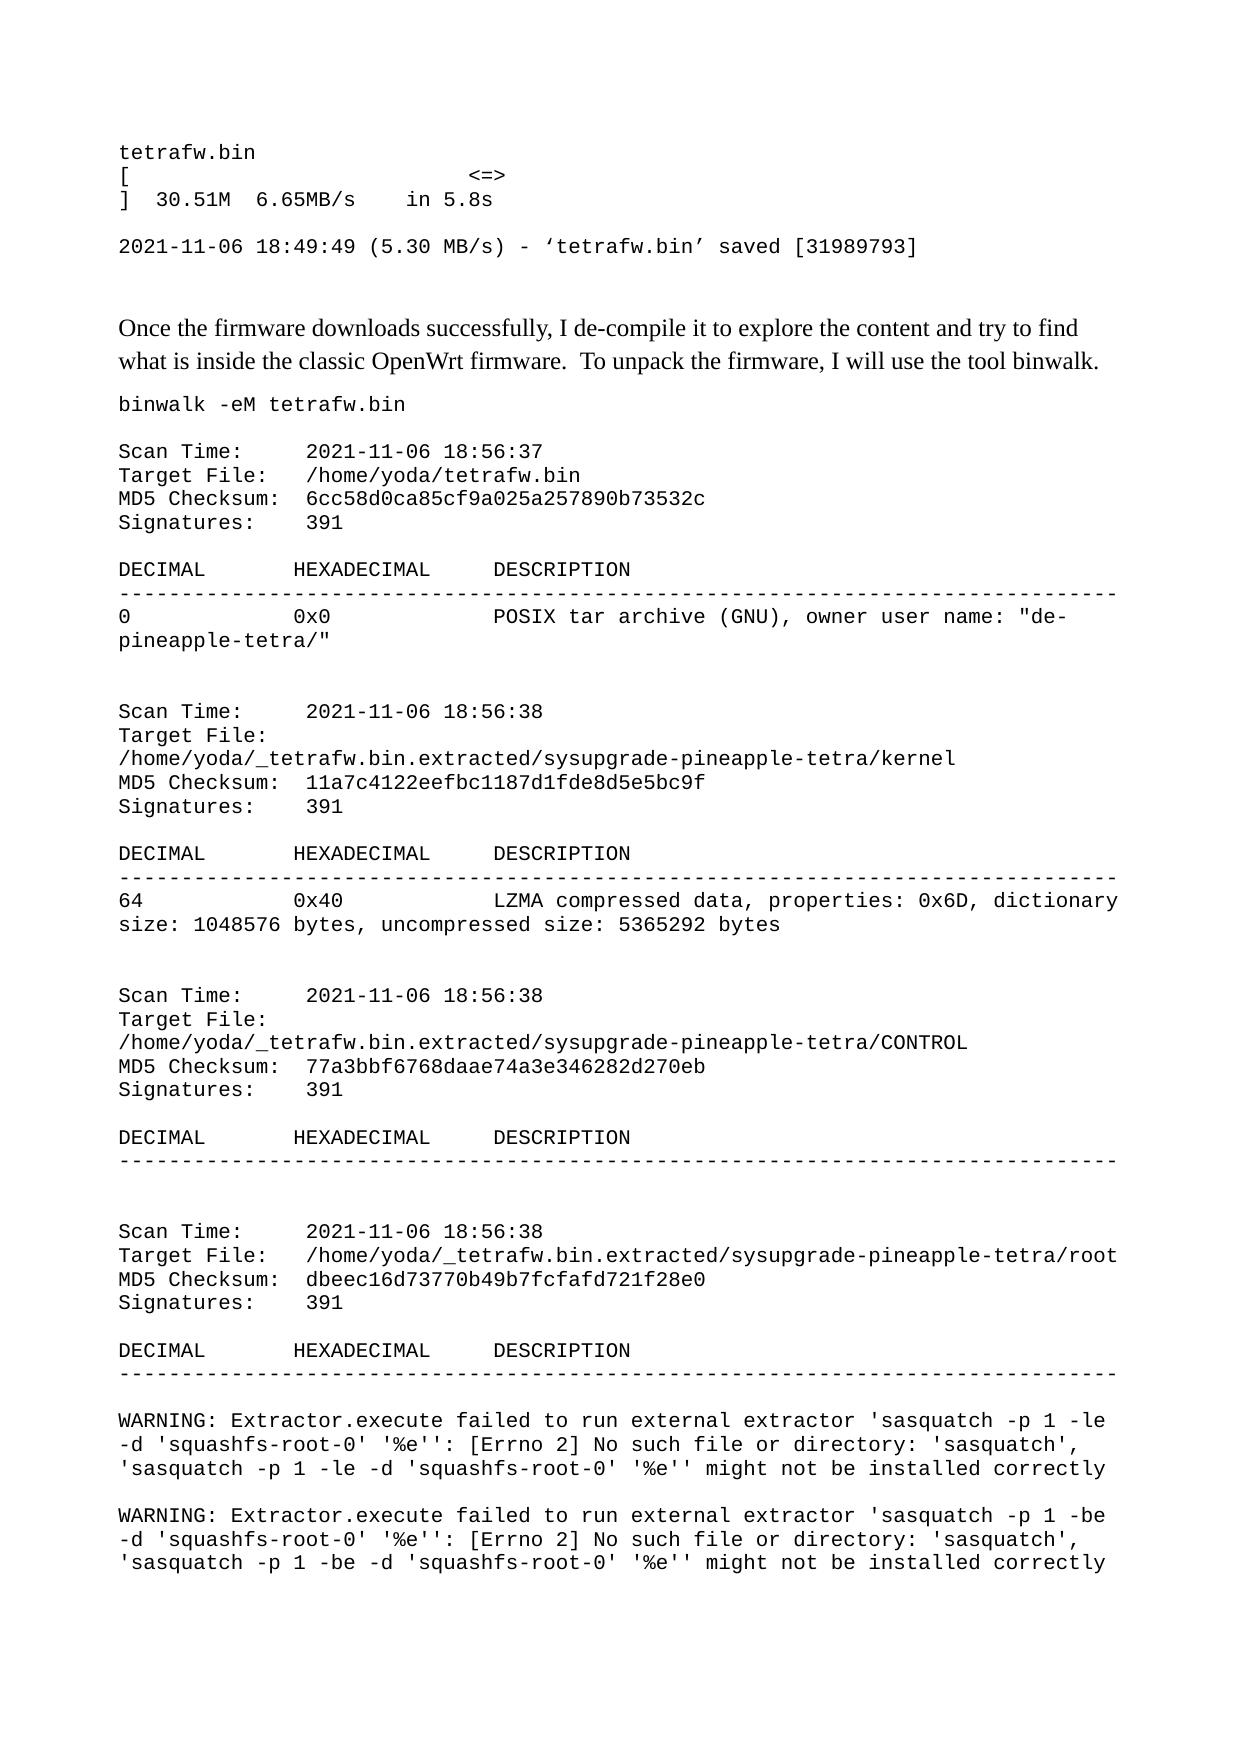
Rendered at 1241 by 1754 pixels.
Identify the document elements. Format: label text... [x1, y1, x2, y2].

text -------------------------------------------------------------------------------- [118, 583, 1122, 607]
text Signatures: 391 [118, 796, 1122, 819]
text -------------------------------------------------------------------------------- [118, 1150, 1122, 1174]
text Scan Time: 2021-11-06 18:56:38 [118, 1221, 1122, 1245]
text MD5 Checksum: dbeec16d73770b49b7fcfafd721f28e0 [118, 1269, 1122, 1292]
text Once the firmware downloads successfully, I de-compile it to explore the content and try to find what is inside the classic OpenWrt firmware. To unpack the firmware, I will use the tool binwalk. [118, 313, 1122, 375]
text tetrafw.bin [ <=> ] 30.51M 6.65MB/s in 5.8s [118, 142, 1122, 213]
text Scan Time: 2021-11-06 18:56:38 [118, 701, 1122, 725]
text MD5 Checksum: 11a7c4122eefbc1187d1fde8d5e5bc9f [118, 772, 1122, 796]
text MD5 Checksum: 77a3bbf6768daae74a3e346282d270eb [118, 1056, 1122, 1079]
text 2021-11-06 18:49:49 (5.30 MB/s) - ‘tetrafw.bin’ saved [31989793] [118, 236, 1122, 260]
text 0 0x0 POSIX tar archive (GNU), owner user name: "de-pineapple-tetra/" [118, 607, 1122, 654]
text -------------------------------------------------------------------------------- [118, 867, 1122, 890]
text Signatures: 391 [118, 1079, 1122, 1103]
text DECIMAL HEXADECIMAL DESCRIPTION [118, 1339, 1122, 1363]
text 64 0x40 LZMA compressed data, properties: 0x6D, dictionary size: 1048576 bytes, uncompressed size: 5365292 bytes [118, 890, 1122, 938]
text Signatures: 391 [118, 512, 1122, 536]
text DECIMAL HEXADECIMAL DESCRIPTION [118, 1127, 1122, 1150]
text DECIMAL HEXADECIMAL DESCRIPTION [118, 843, 1122, 867]
text -------------------------------------------------------------------------------- [118, 1363, 1122, 1387]
text Target File: /home/yoda/tetrafw.bin [118, 465, 1122, 488]
text DECIMAL HEXADECIMAL DESCRIPTION [118, 559, 1122, 583]
text WARNING: Extractor.execute failed to run external extractor 'sasquatch -p 1 -le -d 'squashfs-root-0' '%e'': [Errno 2] No such file or directory: 'sasquatch', 'sasquatch -p 1 -le -d 'squashfs-root-0' '%e'' might not be installed correctly [118, 1411, 1122, 1481]
text MD5 Checksum: 6cc58d0ca85cf9a025a257890b73532c [118, 488, 1122, 512]
text binwalk -eM tetrafw.bin [118, 394, 1122, 417]
text Target File: /home/yoda/_tetrafw.bin.extracted/sysupgrade-pineapple-tetra/CONTROL [118, 1008, 1122, 1056]
text Signatures: 391 [118, 1292, 1122, 1316]
text WARNING: Extractor.execute failed to run external extractor 'sasquatch -p 1 -be -d 'squashfs-root-0' '%e'': [Errno 2] No such file or directory: 'sasquatch', 'sasquatch -p 1 -be -d 'squashfs-root-0' '%e'' might not be installed correctly [118, 1505, 1122, 1576]
text Target File: /home/yoda/_tetrafw.bin.extracted/sysupgrade-pineapple-tetra/kernel [118, 725, 1122, 772]
text Scan Time: 2021-11-06 18:56:37 [118, 441, 1122, 465]
text Scan Time: 2021-11-06 18:56:38 [118, 985, 1122, 1008]
text Target File: /home/yoda/_tetrafw.bin.extracted/sysupgrade-pineapple-tetra/root [118, 1245, 1122, 1269]
